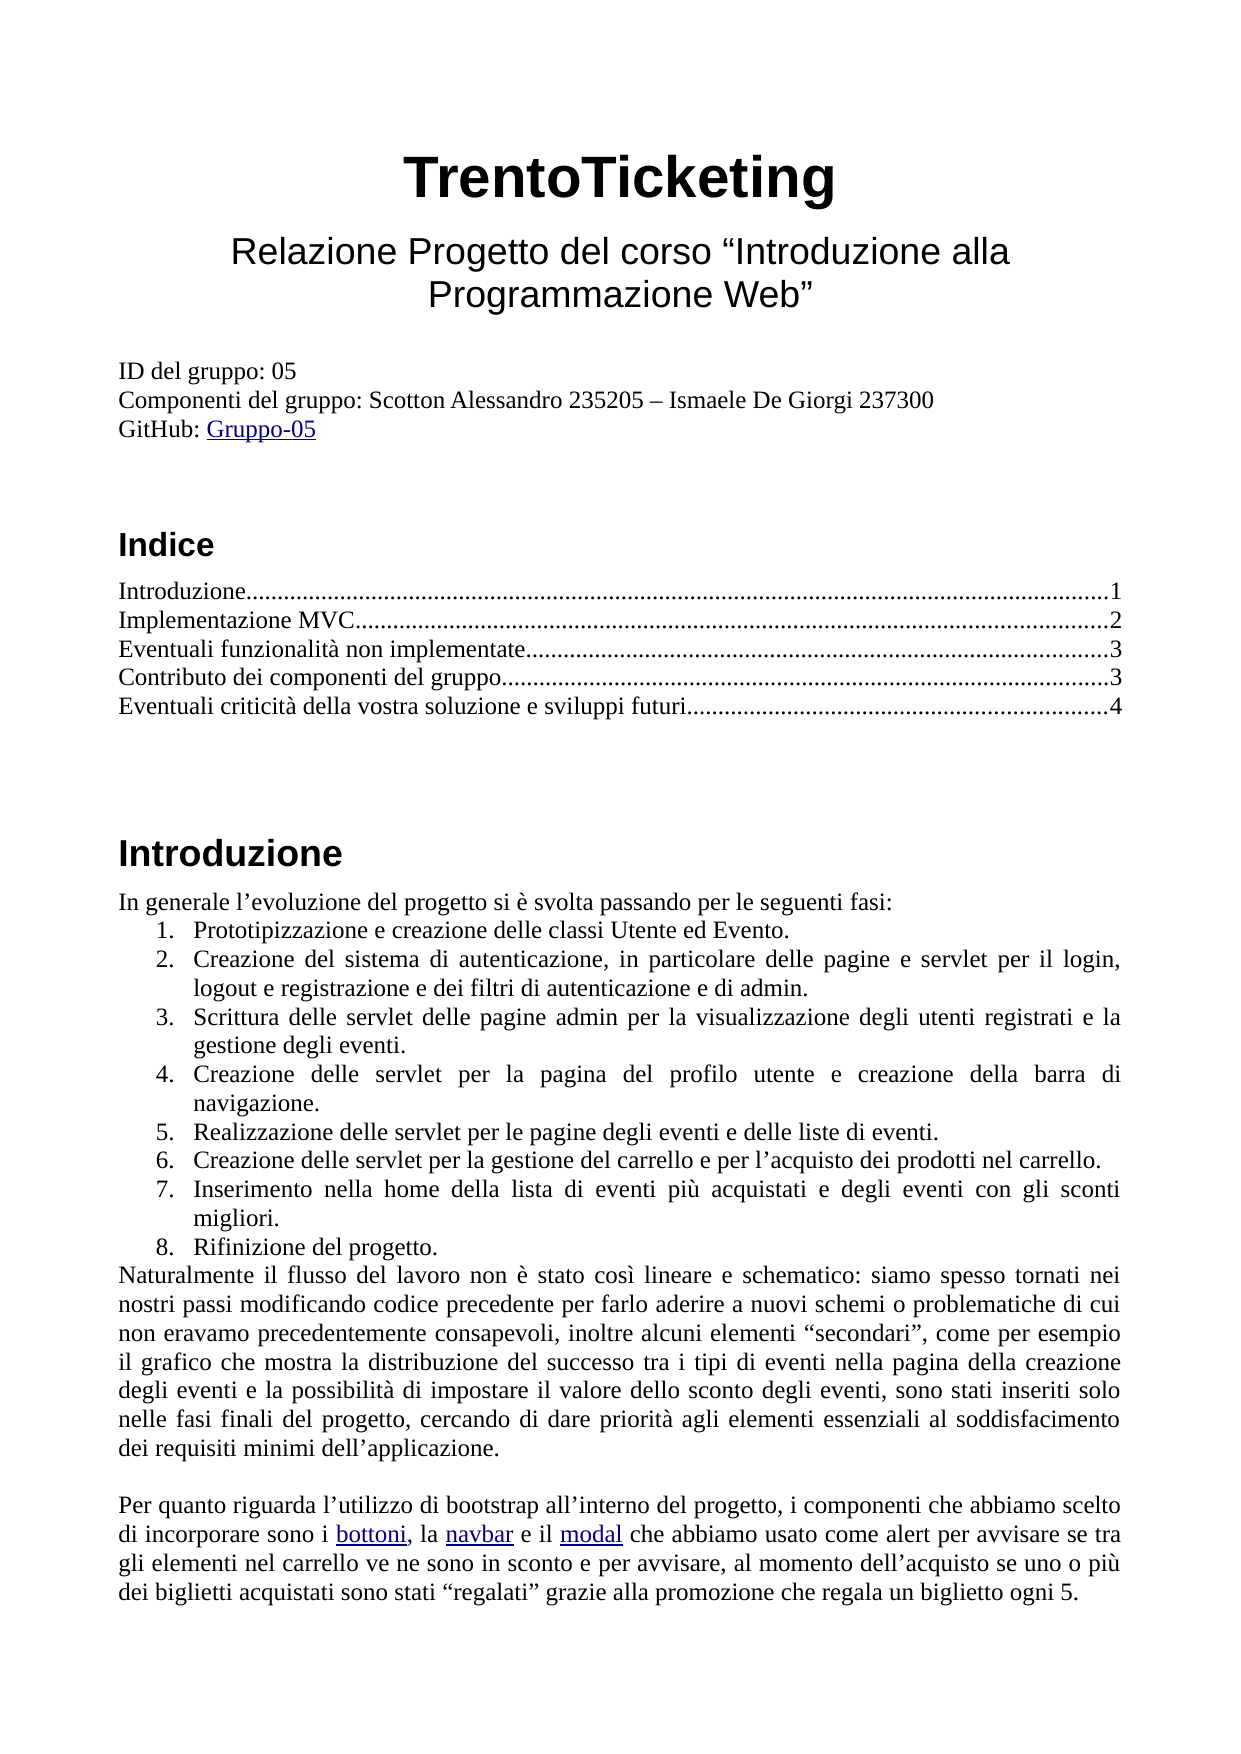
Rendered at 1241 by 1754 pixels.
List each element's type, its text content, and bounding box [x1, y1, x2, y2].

text In generale l’evoluzione del progetto si è svolta passando per le seguenti fasi: [118, 887, 1122, 916]
title TrentoTicketing [118, 143, 1122, 210]
subtitle Introduzione [118, 831, 1122, 874]
list Creazione delle servlet per la pagina del profilo utente e creazione della barra di navigazione. [156, 1059, 1122, 1117]
list Creazione delle servlet per la gestione del carrello e per l’acquisto dei prodotti nel carrello. [156, 1146, 1122, 1174]
text Eventuali criticità della vostra soluzione e sviluppi futuri 4 [118, 691, 1122, 720]
text Introduzione 1 [118, 576, 1122, 605]
subtitle Indice [118, 525, 1122, 564]
list Inserimento nella home della lista di eventi più acquistati e degli eventi con gli sconti migliori. [156, 1174, 1122, 1232]
text GitHub: Gruppo-05 [118, 414, 1122, 443]
text Naturalmente il flusso del lavoro non è stato così lineare e schematico: siamo spesso tornati nei nostri passi modificando codice precedente per farlo aderire a nuovi schemi o problematiche di cui non eravamo precedentemente consapevoli, inoltre alcuni elementi “secondari”, come per esempio il grafico che mostra la distribuzione del successo tra i tipi di eventi nella pagina della creazione degli eventi e la possibilità di impostare il valore dello sconto degli eventi, sono stati inseriti solo nelle fasi finali del progetto, cercando di dare priorità agli elementi essenziali al soddisfacimento dei requisiti minimi dell’applicazione. [118, 1261, 1122, 1462]
text Contributo dei componenti del gruppo 3 [118, 662, 1122, 691]
text Per quanto riguarda l’utilizzo di bootstrap all’interno del progetto, i componenti che abbiamo scelto di incorporare sono i bottoni, la navbar e il modal che abbiamo usato come alert per avvisare se tra gli elementi nel carrello ve ne sono in sconto e per avvisare, al momento dell’acquisto se uno o più dei biglietti acquistati sono stati “regalati” grazie alla promozione che regala un biglietto ogni 5. [118, 1491, 1122, 1606]
text Eventuali funzionalità non implementate 3 [118, 634, 1122, 662]
text Componenti del gruppo: Scotton Alessandro 235205 – Ismaele De Giorgi 237300 [118, 385, 1122, 414]
list Creazione del sistema di autenticazione, in particolare delle pagine e servlet per il login, logout e registrazione e dei filtri di autenticazione e di admin. [156, 944, 1122, 1002]
list Prototipizzazione e creazione delle classi Utente ed Evento. [156, 916, 1122, 944]
list Scrittura delle servlet delle pagine admin per la visualizzazione degli utenti registrati e la gestione degli eventi. [156, 1002, 1122, 1059]
text ID del gruppo: 05 [118, 356, 1122, 385]
list Realizzazione delle servlet per le pagine degli eventi e delle liste di eventi. [156, 1117, 1122, 1146]
text Implementazione MVC 2 [118, 605, 1122, 634]
subtitle Relazione Progetto del corso “Introduzione alla Programmazione Web” [118, 229, 1122, 315]
list Rifinizione del progetto. [156, 1232, 1122, 1261]
